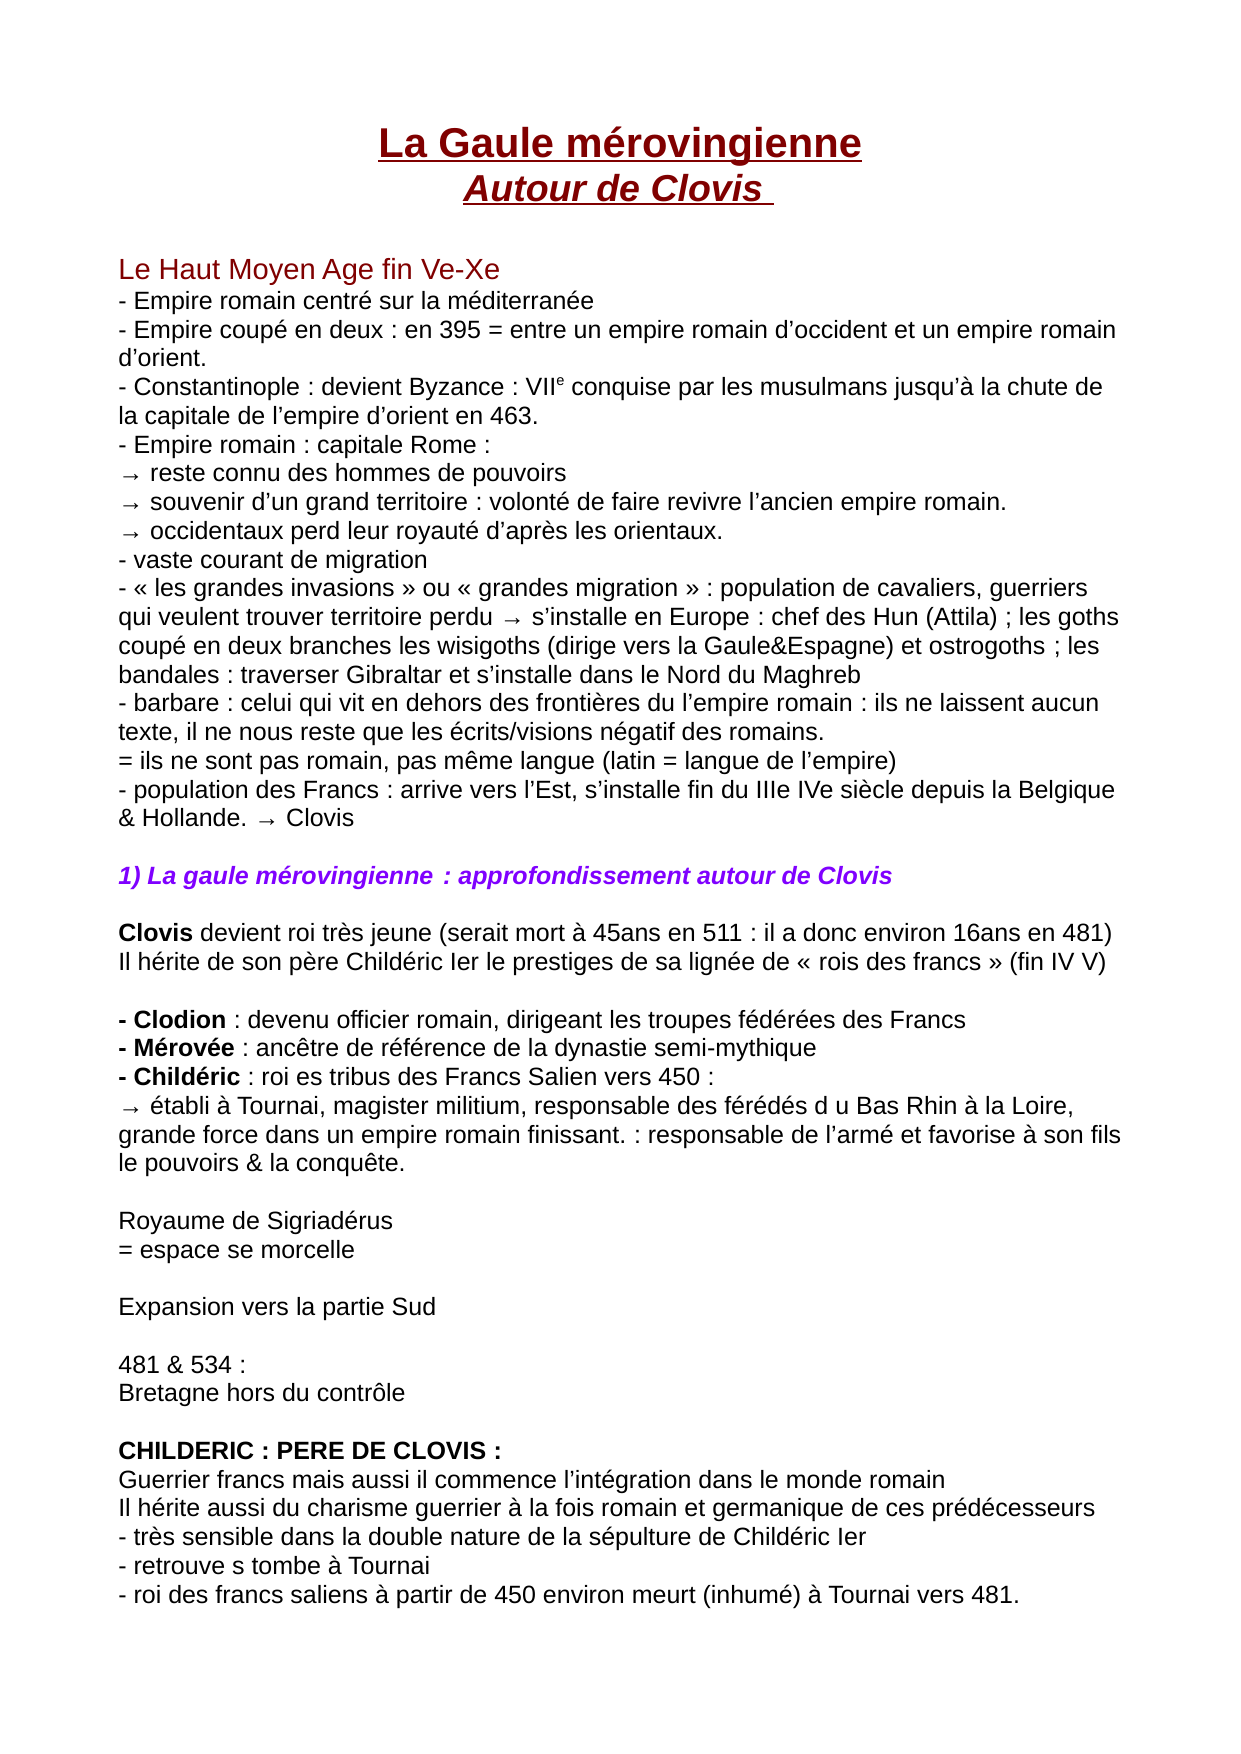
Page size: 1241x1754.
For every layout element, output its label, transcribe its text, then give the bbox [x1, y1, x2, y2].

text CHILDERIC : PERE DE CLOVIS : [118, 1436, 1122, 1464]
text → reste connu des hommes de pouvoirs [118, 458, 1122, 487]
text - Constantinople : devient Byzance : VIIe conquise par les musulmans jusqu’à la chute de la capitale de l’empire d’orient en 463. [118, 372, 1122, 429]
text Il hérite aussi du charisme guerrier à la fois romain et germanique de ces prédécesseurs [118, 1493, 1122, 1522]
text - Childéric : roi es tribus des Francs Salien vers 450 : [118, 1062, 1122, 1091]
text Il hérite de son père Childéric Ier le prestiges de sa lignée de « rois des francs » (fin IV V) [118, 947, 1122, 976]
text - Empire romain centré sur la méditerranée [118, 286, 1122, 314]
text La Gaule mérovingienne [118, 118, 1122, 166]
text → occidentaux perd leur royauté d’après les orientaux. [118, 516, 1122, 544]
text - « les grandes invasions » ou « grandes migration » : population de cavaliers, guerriers qui veulent trouver territoire perdu → s’installe en Europe : chef des Hun (Attila) ; les goths coupé en deux branches les wisigoths (dirige vers la Gaule&Espagne) et ostrogoths ; les bandales : traverser Gibraltar et s’installe dans le Nord du Maghreb [118, 573, 1122, 688]
text Clovis devient roi très jeune (serait mort à 45ans en 511 : il a donc environ 16ans en 481) [118, 918, 1122, 947]
text - Empire coupé en deux : en 395 = entre un empire romain d’occident et un empire romain d’orient. [118, 314, 1122, 372]
text Autour de Clovis [118, 166, 1122, 209]
text → souvenir d’un grand territoire : volonté de faire revivre l’ancien empire romain. [118, 487, 1122, 516]
text - Clodion : devenu officier romain, dirigeant les troupes fédérées des Francs [118, 1004, 1122, 1033]
text Guerrier francs mais aussi il commence l’intégration dans le monde romain [118, 1464, 1122, 1493]
text - roi des francs saliens à partir de 450 environ meurt (inhumé) à Tournai vers 481. [118, 1579, 1122, 1608]
text Royaume de Sigriadérus [118, 1206, 1122, 1234]
text - Mérovée : ancêtre de référence de la dynastie semi-mythique [118, 1033, 1122, 1062]
text Le Haut Moyen Age fin Ve-Xe [118, 252, 1122, 286]
text - vaste courant de migration [118, 544, 1122, 573]
text → établi à Tournai, magister militium, responsable des férédés d u Bas Rhin à la Loire, grande force dans un empire romain finissant. : responsable de l’armé et favorise à son fils le pouvoirs & la conquête. [118, 1091, 1122, 1177]
text Bretagne hors du contrôle [118, 1378, 1122, 1407]
text 481 & 534 : [118, 1349, 1122, 1378]
text Expansion vers la partie Sud [118, 1292, 1122, 1321]
text - Empire romain : capitale Rome : [118, 429, 1122, 458]
text - population des Francs : arrive vers l’Est, s’installe fin du IIIe IVe siècle depuis la Belgique & Hollande. → Clovis [118, 774, 1122, 832]
text - retrouve s tombe à Tournai [118, 1551, 1122, 1579]
text - très sensible dans la double nature de la sépulture de Childéric Ier [118, 1522, 1122, 1551]
text = espace se morcelle [118, 1234, 1122, 1263]
text 1) La gaule mérovingienne : approfondissement autour de Clovis [118, 861, 1122, 889]
text - barbare : celui qui vit en dehors des frontières du l’empire romain : ils ne laissent aucun texte, il ne nous reste que les écrits/visions négatif des romains. [118, 688, 1122, 746]
text = ils ne sont pas romain, pas même langue (latin = langue de l’empire) [118, 746, 1122, 774]
